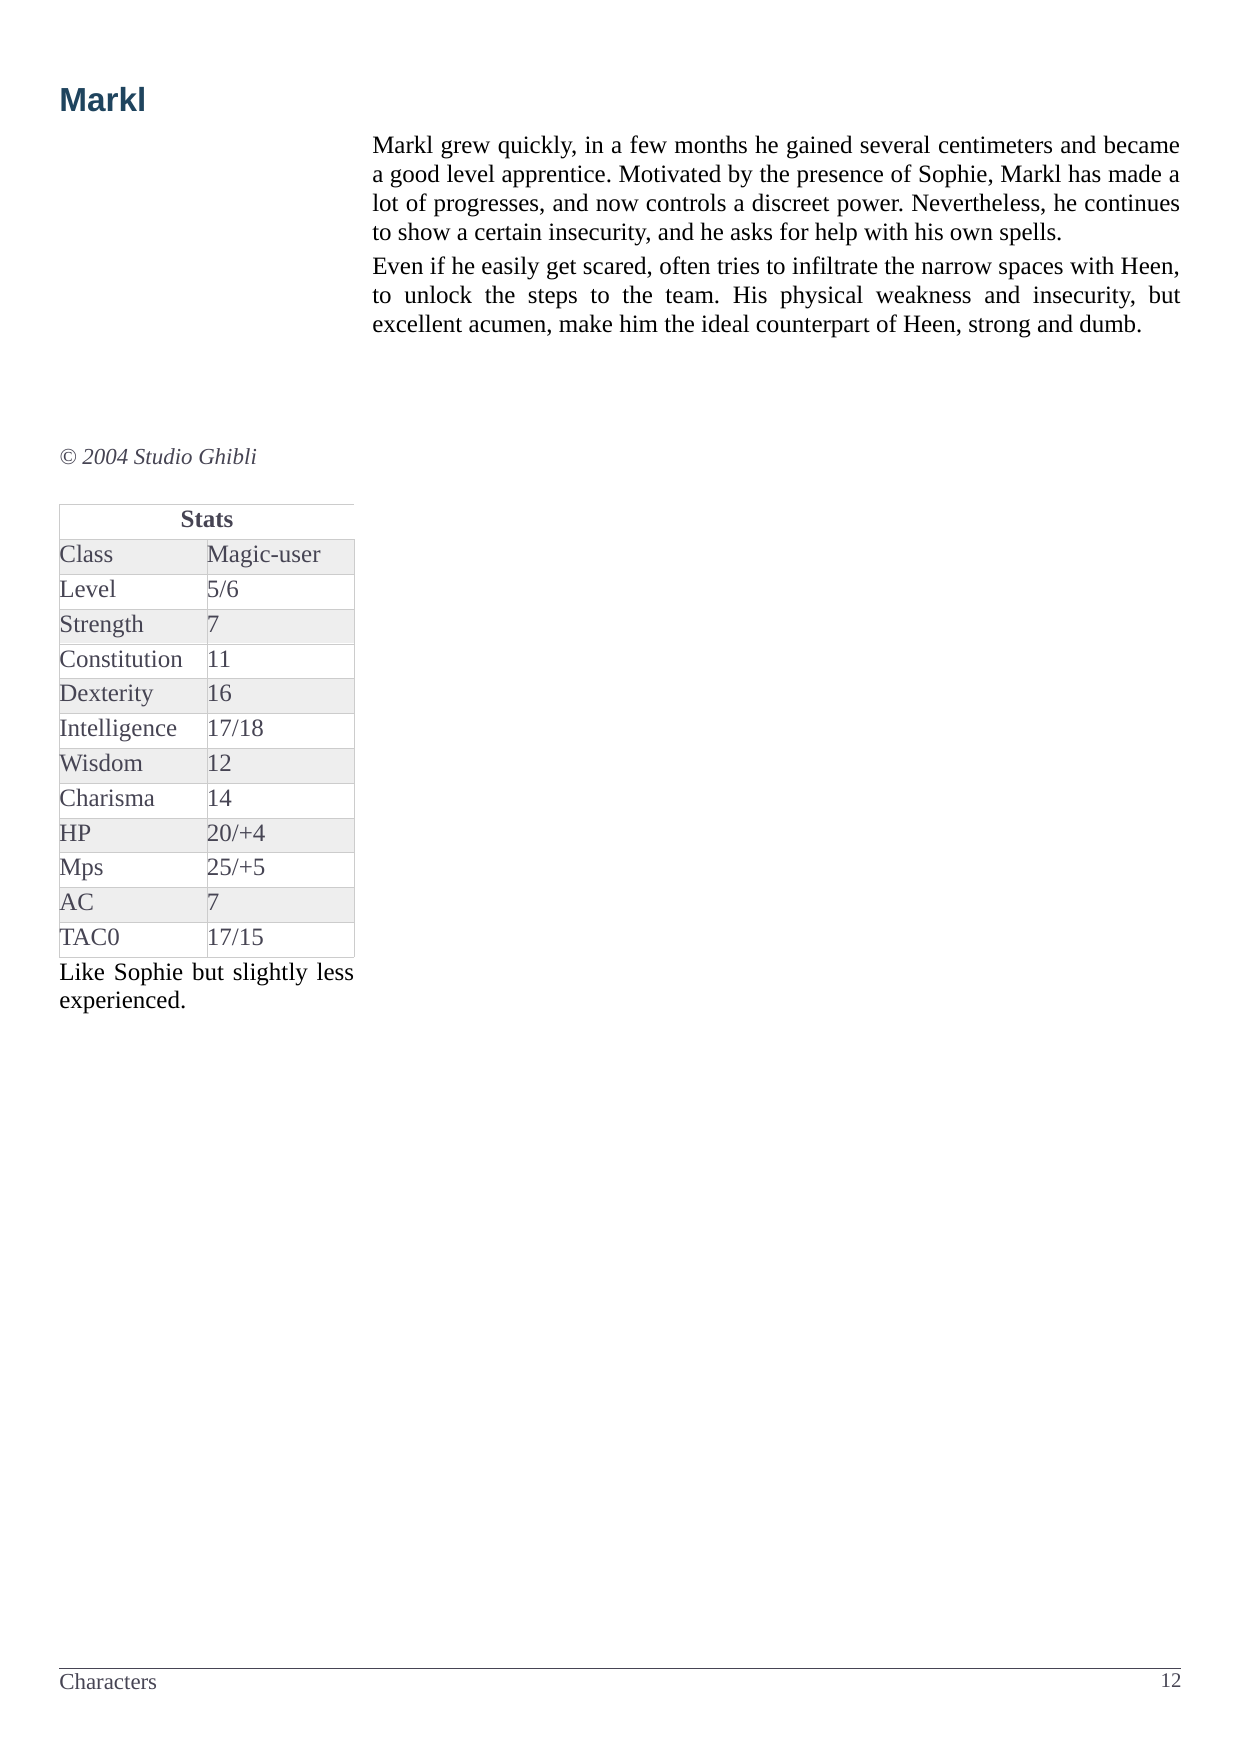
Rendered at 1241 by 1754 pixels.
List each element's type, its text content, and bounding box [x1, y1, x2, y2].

table_header [354, 131, 372, 504]
table_cell Charisma [60, 784, 207, 817]
table_cell 17/15 [208, 923, 354, 957]
table_cell [372, 504, 1181, 1101]
table_header Stats [60, 505, 354, 539]
table_header Markl grew quickly, in a few months he gained several centimeters and became a good level apprentice. Motivated by the presence of Sophie, Markl has made a lot of progresses, and now controls a discreet power. Nevertheless, he continues to show a certain insecurity, and he asks for help with his own spells. Even if he easily get scared, often tries to infiltrate the narrow spaces with Heen, to unlock the steps to the team. His physical weakness and insecurity, but excellent acumen, make him the ideal counterpart of Heen, strong and dumb. [372, 131, 1181, 504]
table_cell 5/6 [208, 575, 354, 609]
table_cell Wisdom [60, 749, 207, 783]
table_cell Like Sophie but slightly less experienced. [59, 958, 354, 1101]
table_cell 16 [208, 679, 354, 713]
table_cell Magic-user [208, 540, 354, 574]
table_cell Strength [60, 610, 207, 643]
table_cell TAC0 [60, 923, 207, 957]
table_cell 7 [208, 610, 354, 643]
table_cell 14 [208, 784, 354, 817]
table_cell AC [60, 888, 207, 922]
table_cell Intelligence [60, 714, 207, 748]
table_cell 20/+4 [208, 819, 354, 852]
table_cell HP [60, 819, 207, 852]
table_header [59, 131, 354, 504]
table_cell 12 [208, 749, 354, 783]
table_cell Constitution [60, 645, 207, 678]
table_cell Level [60, 575, 207, 609]
table_cell 25/+5 [208, 853, 354, 887]
table_cell 17/18 [208, 714, 354, 748]
table_cell [354, 504, 372, 1101]
table_cell Class [60, 540, 207, 574]
table_cell Mps [60, 853, 207, 887]
subtitle Markl [59, 80, 1181, 118]
table_cell 7 [208, 888, 354, 922]
table_cell 11 [208, 645, 354, 678]
table_cell Dexterity [60, 679, 207, 713]
